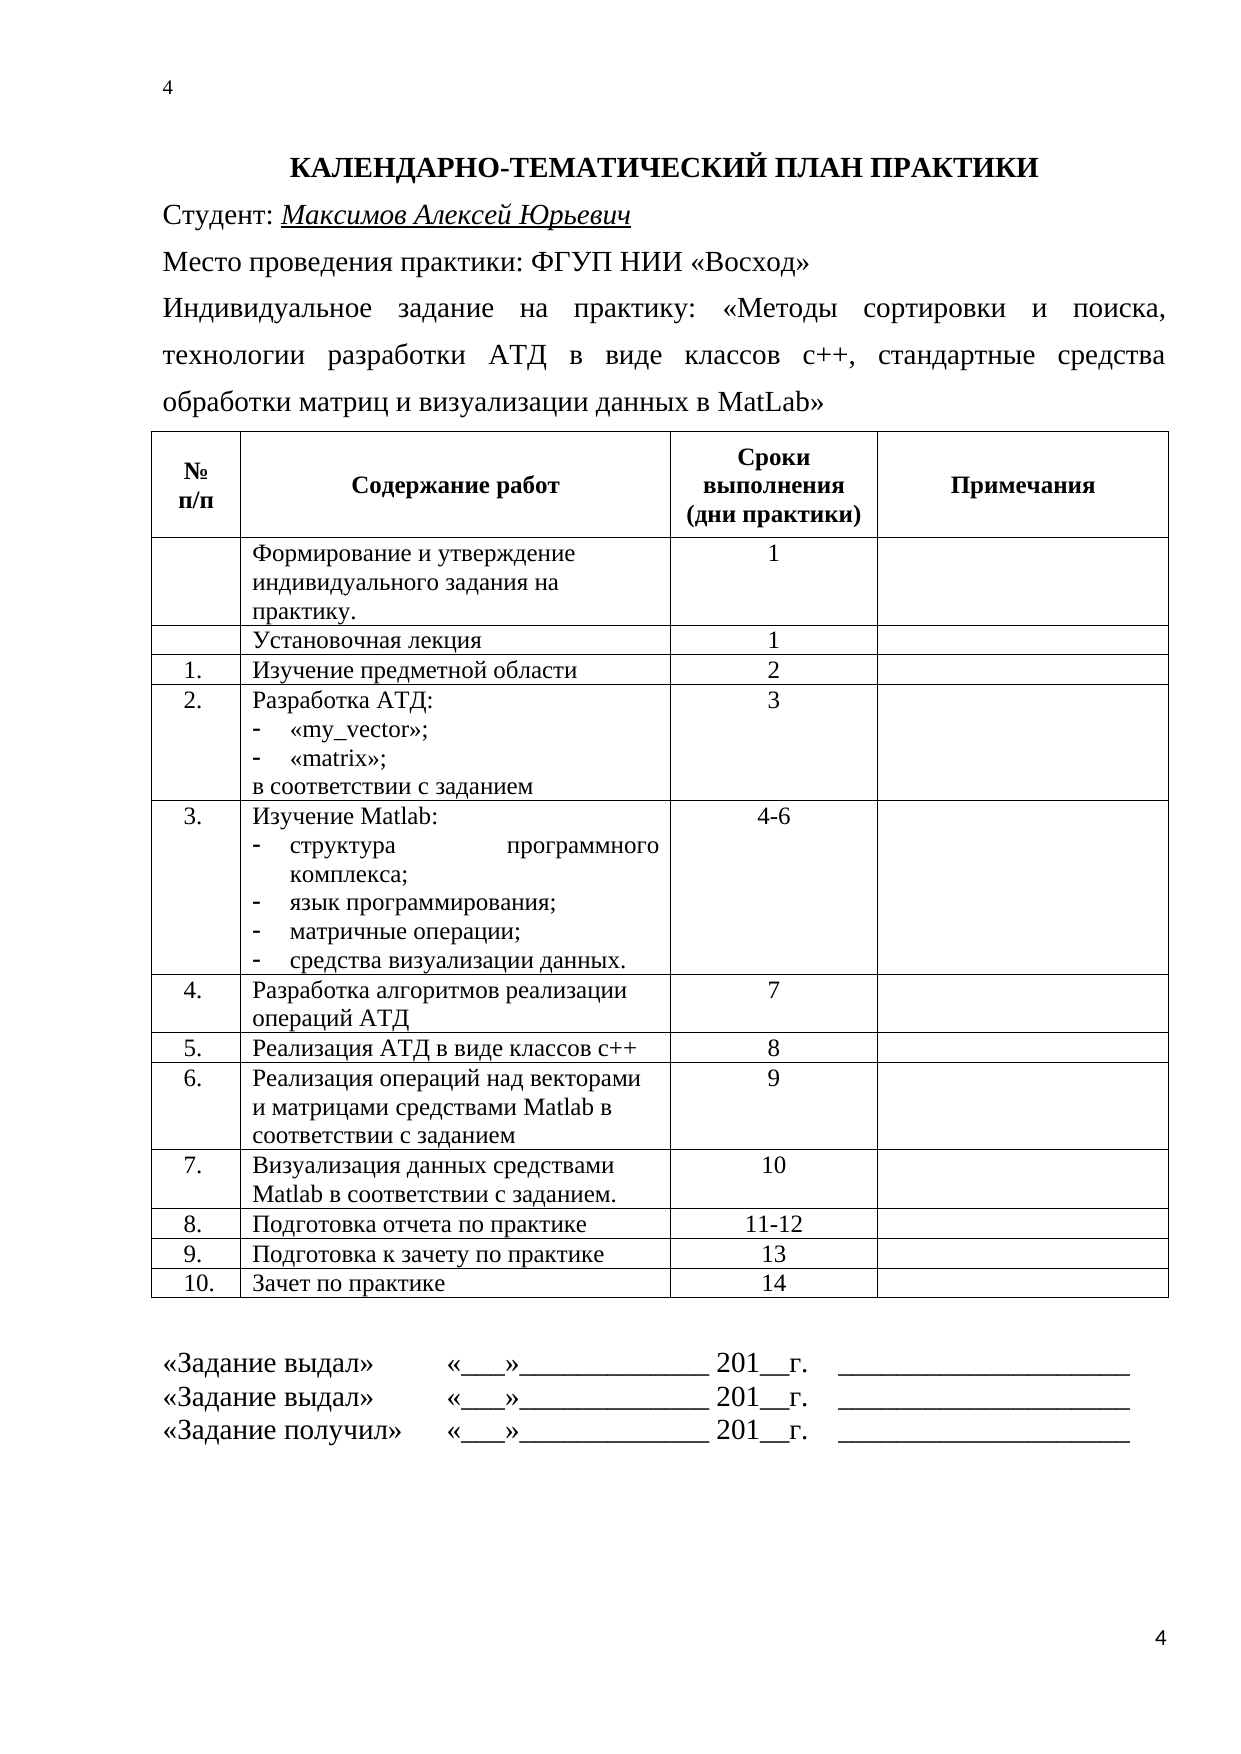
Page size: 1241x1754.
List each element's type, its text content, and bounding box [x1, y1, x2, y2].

table_cell «___»_____________ 201__г. [428, 1379, 827, 1412]
table_cell [878, 626, 1168, 654]
table_cell [878, 685, 1168, 800]
table_cell Установочная лекция [241, 626, 670, 654]
table_cell [878, 1269, 1168, 1297]
table_cell [878, 1033, 1168, 1062]
table_cell [152, 1033, 240, 1062]
table_cell [878, 975, 1168, 1032]
table_header Содержание работ [241, 432, 670, 537]
table_header № п/п [152, 432, 240, 537]
table_cell 2 [671, 655, 877, 684]
table_cell 10 [671, 1150, 877, 1208]
table_cell [152, 655, 240, 684]
table_cell [878, 1209, 1168, 1238]
table_cell 3 [671, 685, 877, 800]
table_cell Разработка алгоритмов реализации операций АТД [241, 975, 670, 1032]
table_header Сроки выполнения (дни практики) [671, 432, 877, 537]
table_cell Разработка АТД: «my_vector»; «matrix»; в соответствии с заданием [241, 685, 670, 800]
table_cell Изучение Matlab: структура программного комплекса; язык программирования; матричные операции; средства визуализации данных. [241, 801, 670, 974]
table_cell [152, 1209, 240, 1238]
table_cell ____________________ [827, 1379, 1148, 1412]
table_cell Реализация операций над векторами и матрицами средствами Matlab в соответствии с заданием [241, 1063, 670, 1149]
table_cell [878, 1150, 1168, 1208]
table_cell 9 [671, 1063, 877, 1149]
table_cell 1 [671, 626, 877, 654]
table_cell ____________________ [827, 1412, 1148, 1446]
table_cell Подготовка отчета по практике [241, 1209, 670, 1238]
table_cell 1 [671, 538, 877, 624]
table_cell [878, 1239, 1168, 1267]
table_cell [878, 801, 1168, 974]
table_cell [152, 1239, 240, 1267]
table_cell [152, 1150, 240, 1208]
table_cell Подготовка к зачету по практике [241, 1239, 670, 1267]
table_cell [152, 975, 240, 1032]
table_cell 14 [671, 1269, 877, 1297]
table_cell Формирование и утверждение индивидуального задания на практику. [241, 538, 670, 624]
table_header «Задание выдал» [151, 1345, 428, 1379]
table_cell 4-6 [671, 801, 877, 974]
table_header «___»_____________ 201__г. [428, 1345, 827, 1379]
table_cell 8 [671, 1033, 877, 1062]
table_cell Реализация АТД в виде классов с++ [241, 1033, 670, 1062]
text Студент: Максимов Алексей Юрьевич [162, 197, 1166, 230]
text Место проведения практики: ФГУП НИИ «Восход» [162, 244, 1166, 277]
table_cell 7 [671, 975, 877, 1032]
text КАЛЕНДАРНО-ТЕМАТИЧЕСКИЙ ПЛАН ПРАКТИКИ [162, 150, 1166, 183]
table_header Примечания [878, 432, 1168, 537]
table_cell «___»_____________ 201__г. [428, 1412, 827, 1446]
table_cell [152, 685, 240, 800]
table_cell Визуализация данных средствами Matlab в соответствии с заданием. [241, 1150, 670, 1208]
table_cell Изучение предметной области [241, 655, 670, 684]
table_cell [152, 538, 240, 624]
table_header ____________________ [827, 1345, 1148, 1379]
table_cell [152, 1063, 240, 1149]
table_cell «Задание выдал» [151, 1379, 428, 1412]
table_cell [152, 626, 240, 654]
text Индивидуальное задание на практику: «Методы сортировки и поиска, технологии разработки АТД в виде классов с++, стандартные средства обработки матриц и визуализации данных в MatLab» [162, 291, 1166, 418]
table_cell [878, 538, 1168, 624]
table_cell [878, 655, 1168, 684]
table_cell «Задание получил» [151, 1412, 428, 1446]
table_cell Зачет по практике [241, 1269, 670, 1297]
table_cell [152, 801, 240, 974]
table_cell [152, 1269, 240, 1297]
table_cell [878, 1063, 1168, 1149]
table_cell 11-12 [671, 1209, 877, 1238]
table_cell 13 [671, 1239, 877, 1267]
